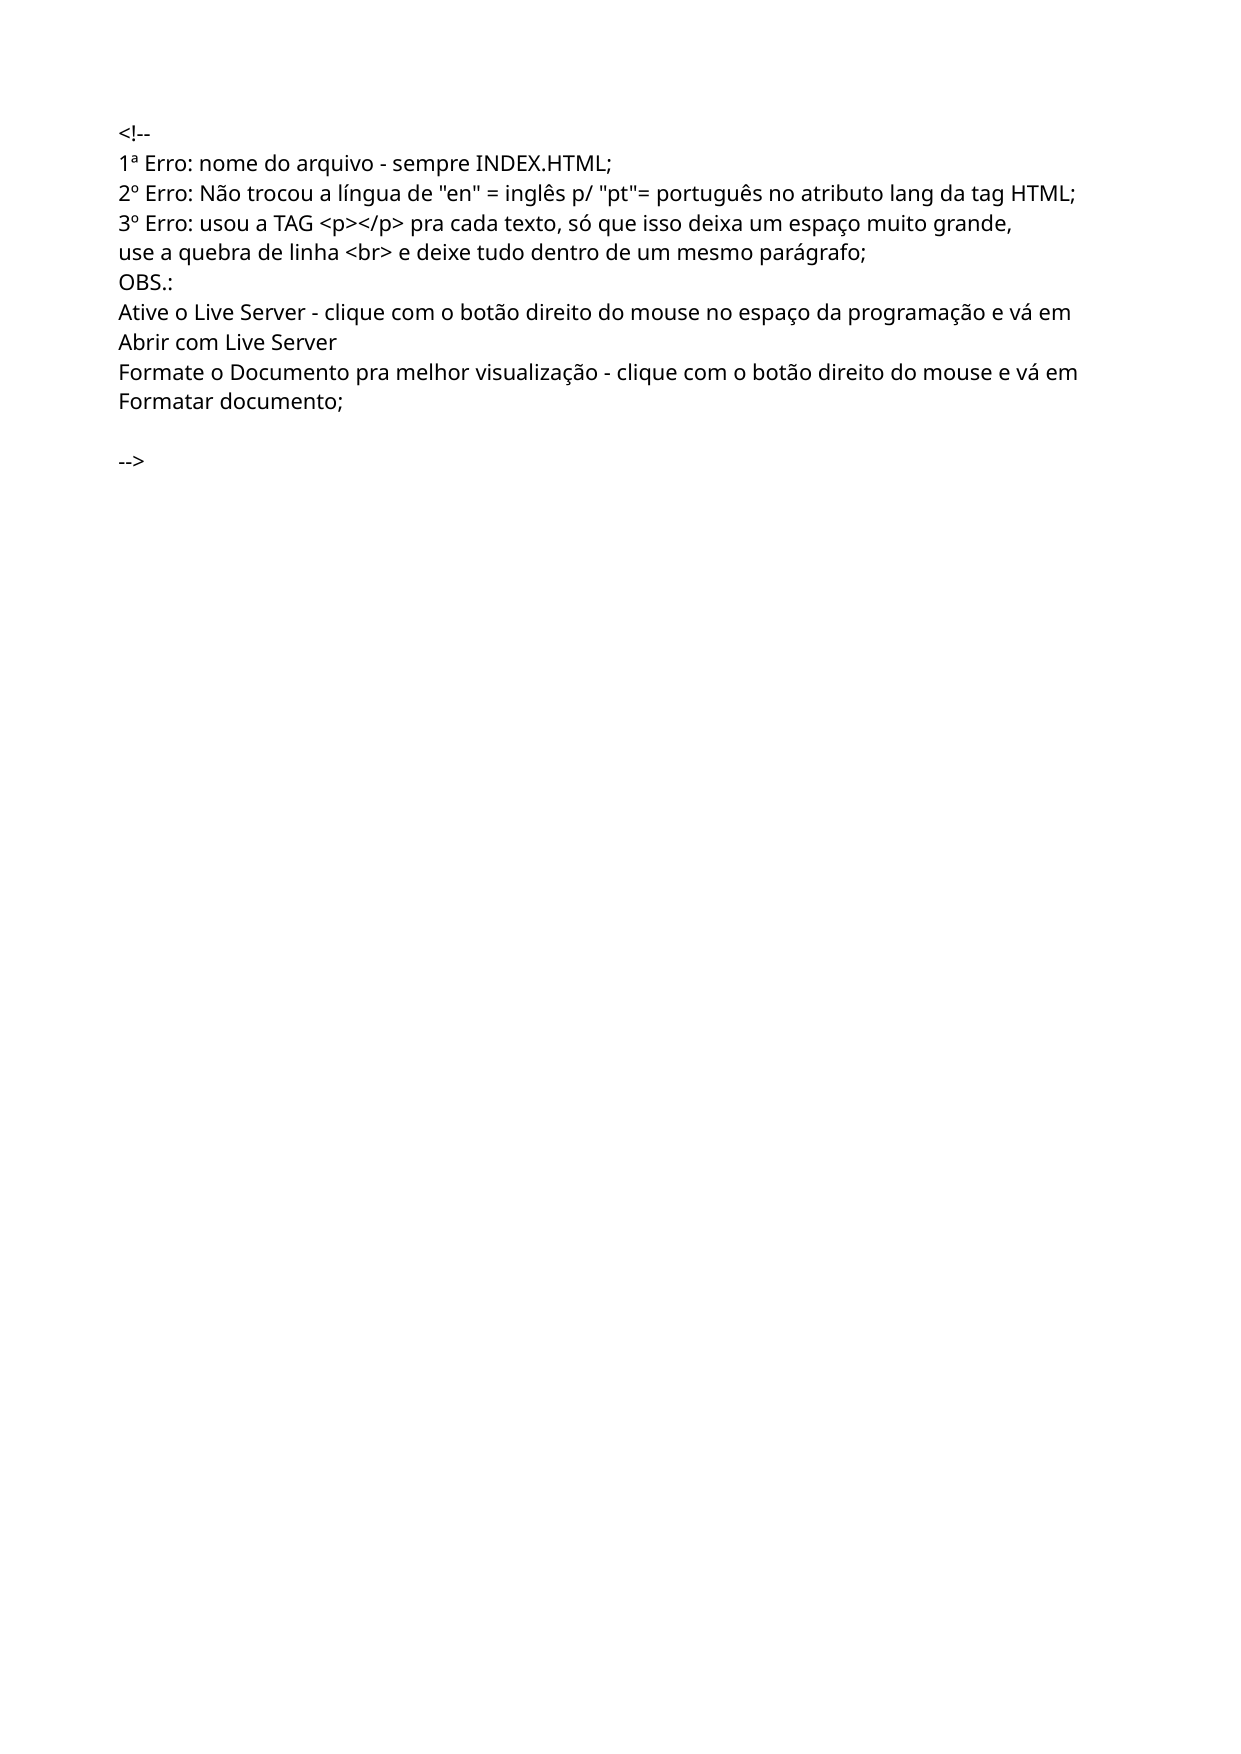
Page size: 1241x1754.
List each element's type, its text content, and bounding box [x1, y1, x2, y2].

text 1ª Erro: nome do arquivo - sempre INDEX.HTML; [118, 148, 1122, 178]
text 3º Erro: usou a TAG <p></p> pra cada texto, só que isso deixa um espaço muito grande, [118, 207, 1122, 237]
text Ative o Live Server - clique com o botão direito do mouse no espaço da programação e vá em Abrir com Live Server [118, 297, 1122, 356]
text --> [118, 446, 1122, 476]
text use a quebra de linha <br> e deixe tudo dentro de um mesmo parágrafo; [118, 237, 1122, 267]
text Formate o Documento pra melhor visualização - clique com o botão direito do mouse e vá em Formatar documento; [118, 356, 1122, 416]
text <!-- [118, 118, 1122, 148]
text 2º Erro: Não trocou a língua de "en" = inglês p/ "pt"= português no atributo lang da tag HTML; [118, 178, 1122, 207]
text OBS.: [118, 267, 1122, 297]
